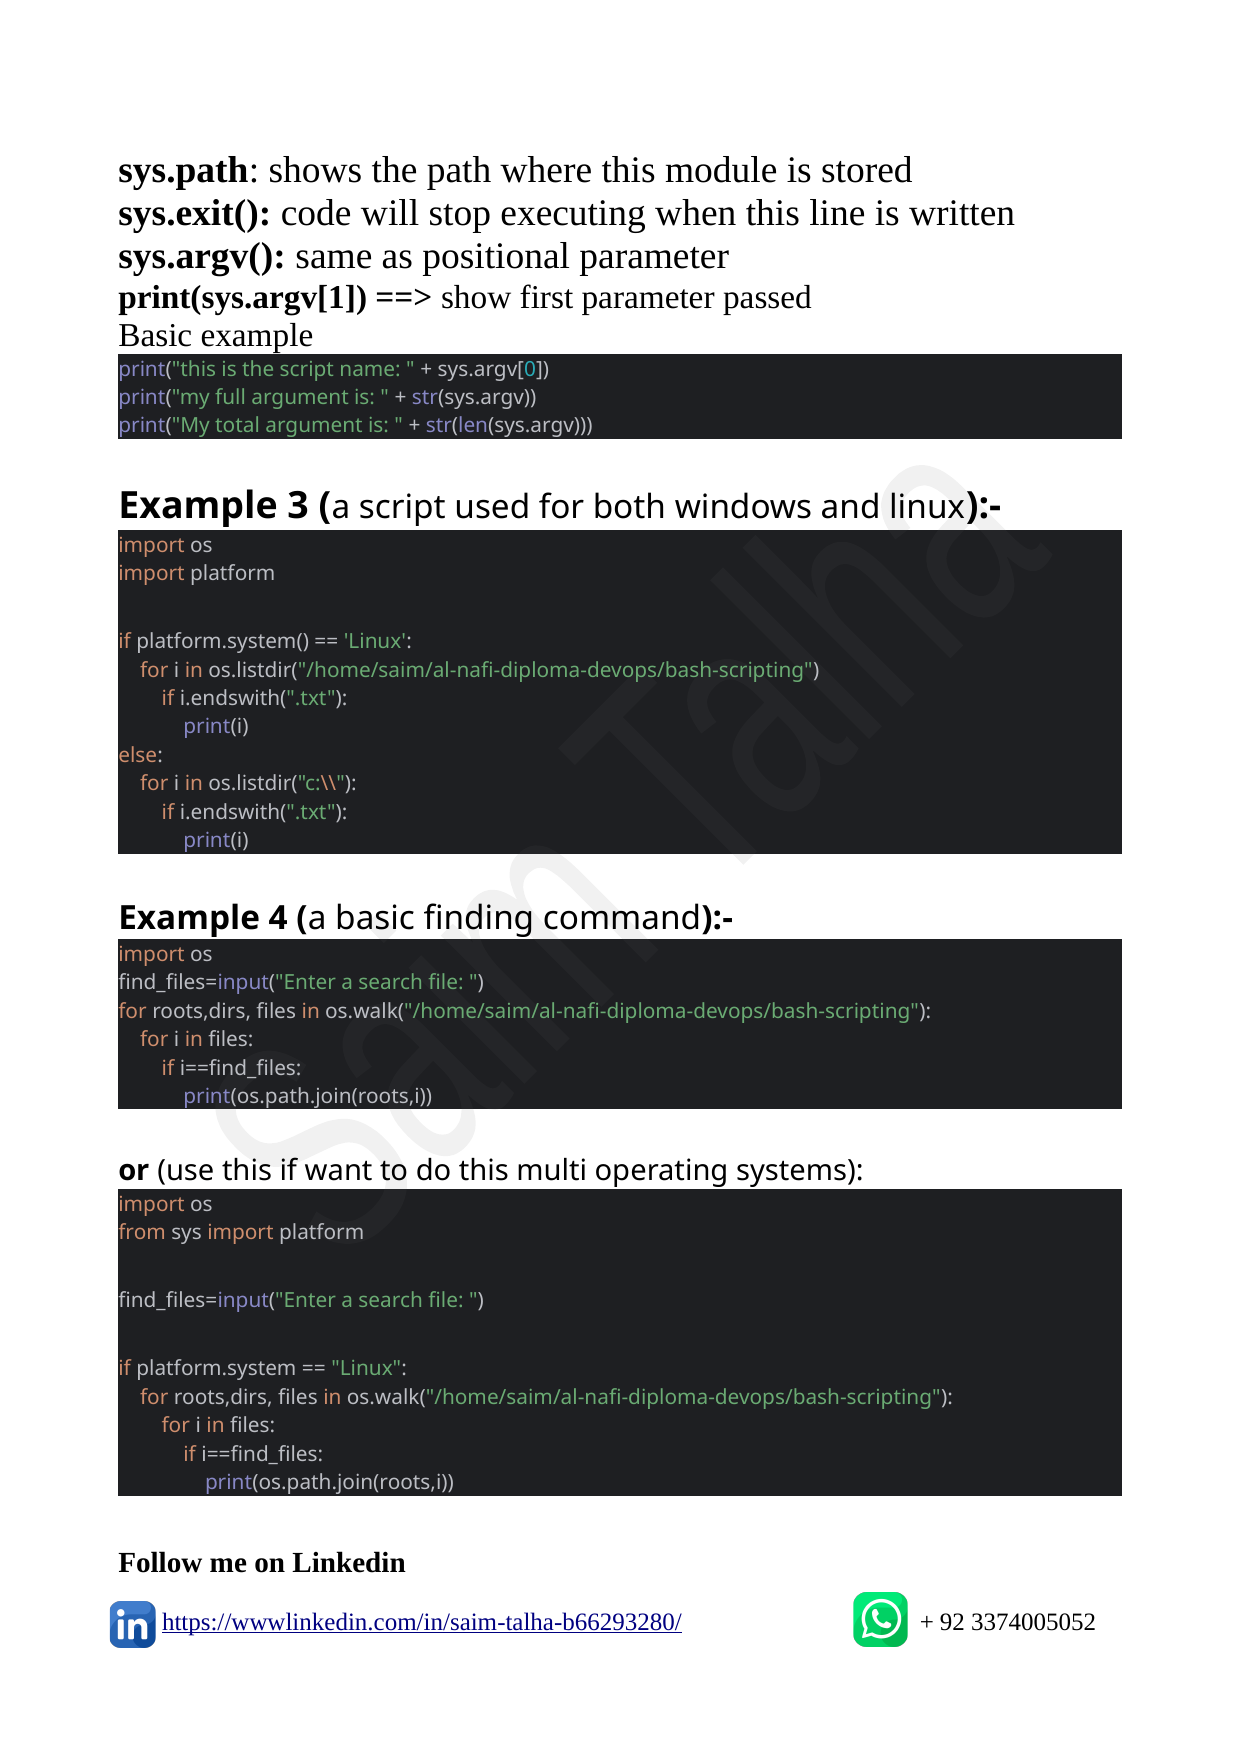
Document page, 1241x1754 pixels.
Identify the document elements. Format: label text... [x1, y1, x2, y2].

text or (use this if want to do this multi operating systems): [395, 1149, 1122, 1189]
text Example 4 (a basic finding command):- [480, 913, 532, 939]
text Example 3 (a script used for both windows and linux):- [903, 486, 954, 530]
text Basic example [118, 315, 1122, 354]
text Example 3 (a script used for both windows and linux):- [118, 479, 892, 530]
text print("this is the script name: " + sys.argv[0]) print("my full argument is: " + str(sys.argv)) print("My total argument is: " + str(len(sys.argv))) [118, 354, 1122, 439]
text Example 3 (a script used for both windows and linux):- [955, 479, 1122, 530]
text Example 4 (a basic finding command):- [525, 893, 621, 939]
text import os from sys import platform find_files=input("Enter a search file: ") if platform.system == "Linux": for roots,dirs, files in os.walk("/home/saim/al-nafi-diploma-devops/bash-scripting"): for i in files: if i==find_files: print(os.path.join(roots,i)) [118, 1189, 1122, 1496]
text Example 4 (a basic finding command):- [118, 893, 479, 939]
text sys.argv(): same as positional parameter [118, 234, 1122, 277]
text or (use this if want to do this multi operating systems): [118, 1149, 385, 1189]
picture [109, 1601, 156, 1648]
text import os find_files=input("Enter a search file: ") for roots,dirs, files in os.walk("/home/saim/al-nafi-diploma-devops/bash-scripting"): for i in files: if i==find_files: print(os.path.join(roots,i)) [118, 939, 1122, 1109]
text print(sys.argv[1]) ==> show first parameter passed [118, 277, 1122, 315]
picture [853, 1592, 908, 1647]
text sys.path: shows the path where this module is stored [118, 148, 1122, 191]
text Example 4 (a basic finding command):- [603, 893, 1122, 939]
text import os import platform if platform.system() == 'Linux': for i in os.listdir("/home/saim/al-nafi-diploma-devops/bash-scripting") if i.endswith(".txt"): print(i) else: for i in os.listdir("c:\\"): if i.endswith(".txt"): print(i) [118, 530, 1122, 854]
text sys.exit(): code will stop executing when this line is written [118, 191, 1122, 234]
